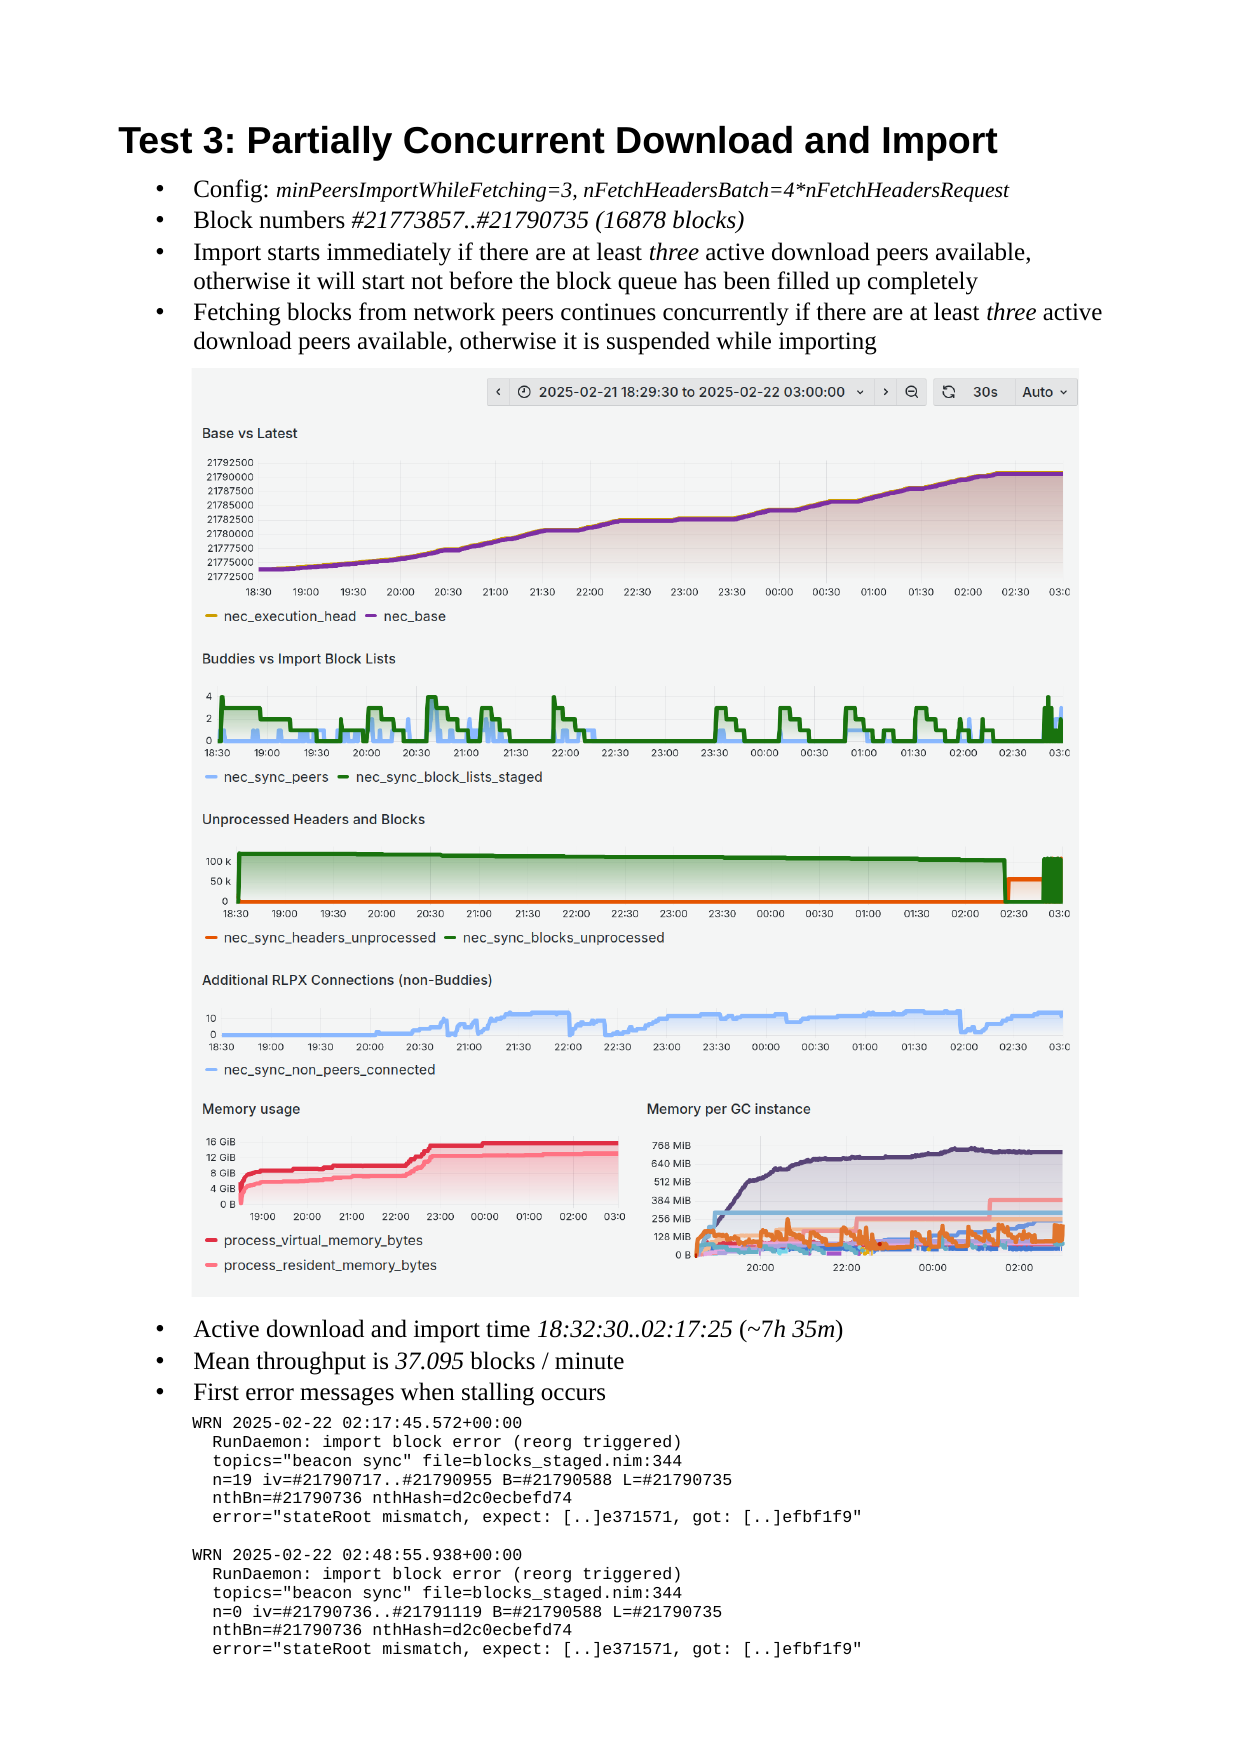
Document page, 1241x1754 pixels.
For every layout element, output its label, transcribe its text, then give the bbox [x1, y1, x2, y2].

list Config: minPeersImportWhileFetching=3, nFetchHeadersBatch=4*nFetchHeadersRequest [156, 174, 1122, 202]
subtitle Test 3: Partially Concurrent Download and Import [118, 118, 1122, 161]
list Fetching blocks from network peers continues concurrently if there are at least three active download peers available, otherwise it is suspended while importing [156, 297, 1122, 355]
list First error messages when stalling occurs [156, 1377, 1122, 1406]
list Block numbers #21773857..#21790735 (16878 blocks) [156, 205, 1122, 234]
list Mean throughput is 37.095 blocks / minute [156, 1346, 1122, 1374]
list Import starts immediately if there are at least three active download peers available, otherwise it will start not before the block queue has been filled up completely [156, 237, 1122, 294]
list Active download and import time 18:32:30..02:17:25 (~7h 35m) [156, 1314, 1122, 1343]
picture [191, 368, 1080, 1297]
